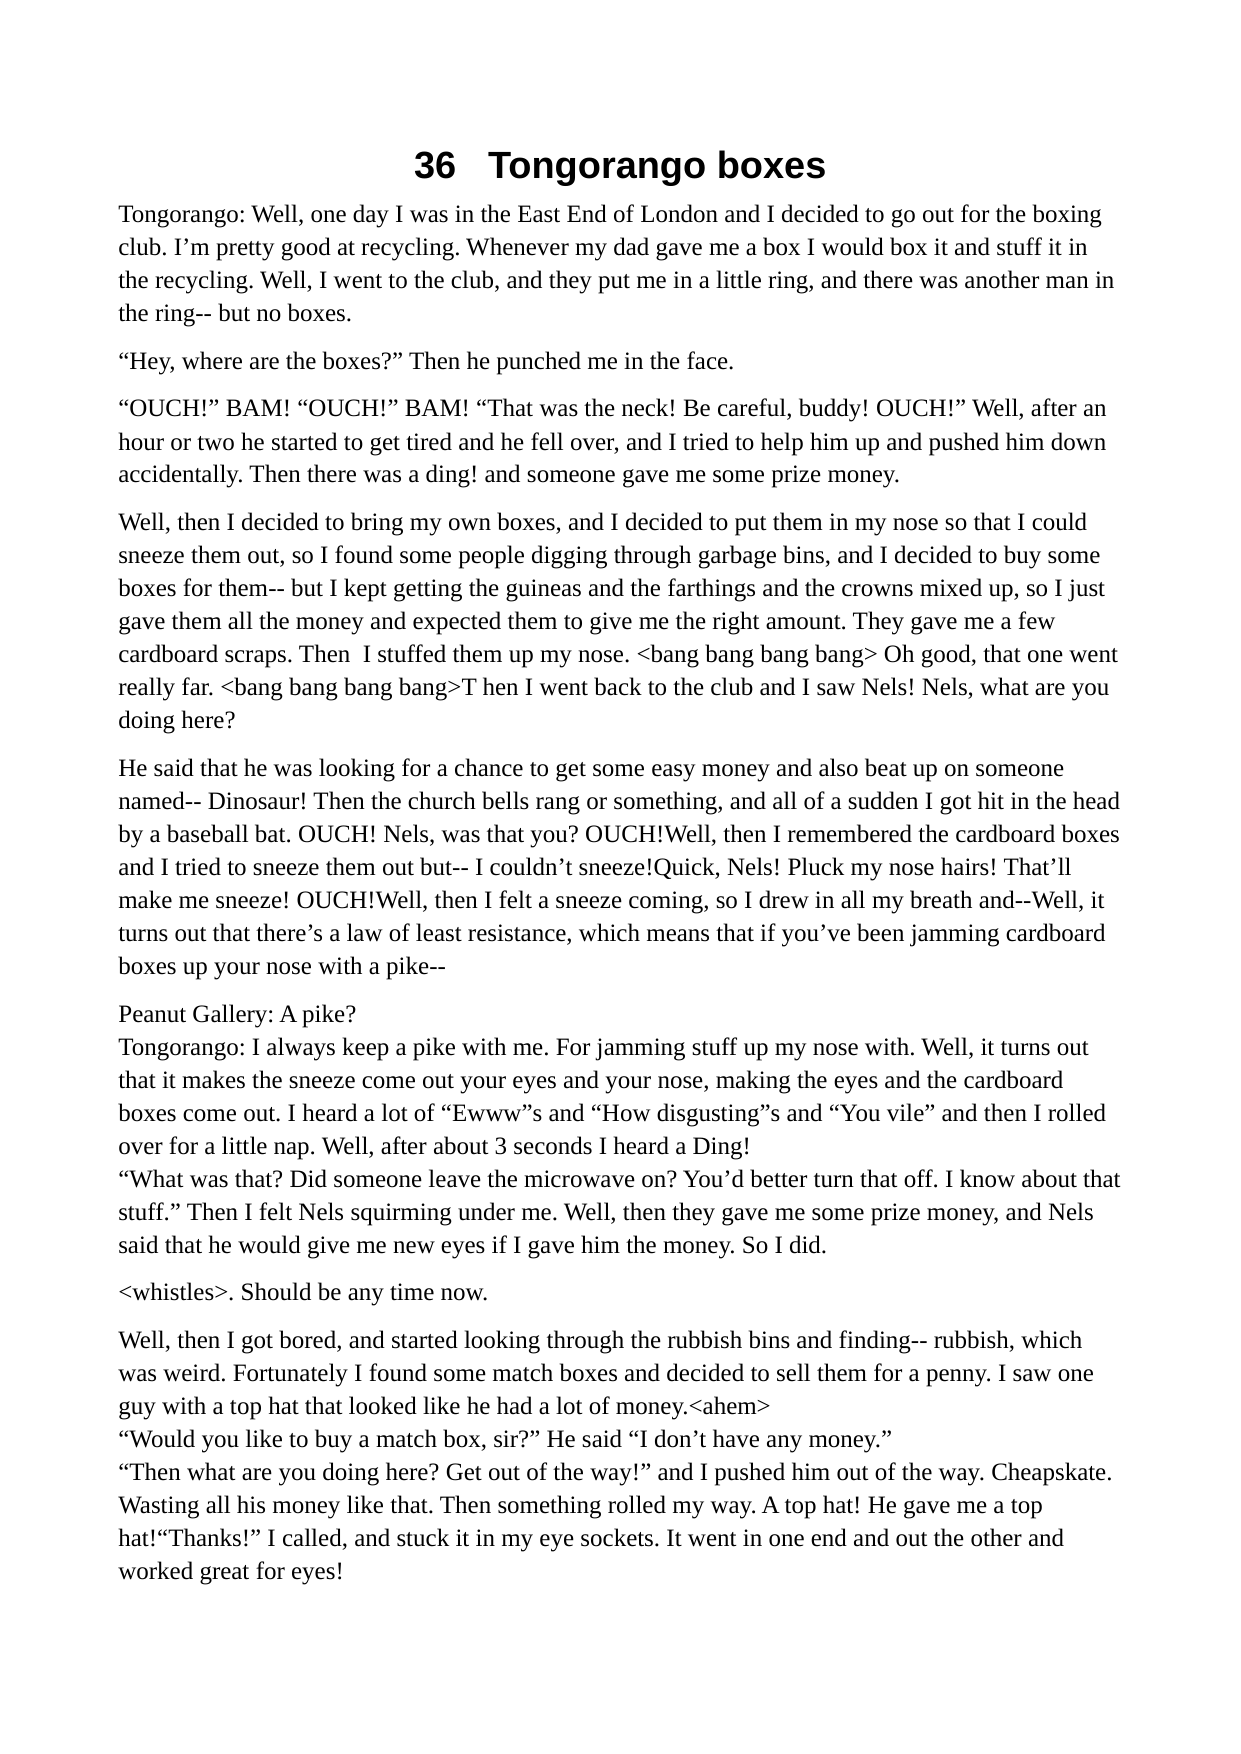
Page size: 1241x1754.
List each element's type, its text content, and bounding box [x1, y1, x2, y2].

text Well, then I got bored, and started looking through the rubbish bins and finding-- rubbish, which was weird. Fortunately I found some match boxes and decided to sell them for a penny. I saw one guy with a top hat that looked like he had a lot of money.<ahem> “Would you like to buy a match box, sir?” He said “I don’t have any money.” “Then what are you doing here? Get out of the way!” and I pushed him out of the way. Cheapskate. Wasting all his money like that. Then something rolled my way. A top hat! He gave me a top hat!“Thanks!” I called, and stuck it in my eye sockets. It went in one end and out the other and worked great for eyes! [118, 1325, 1122, 1585]
text “Hey, where are the boxes?” Then he punched me in the face. [118, 346, 1122, 375]
text “OUCH!” BAM! “OUCH!” BAM! “That was the neck! Be careful, buddy! OUCH!” Well, after an hour or two he started to get tired and he fell over, and I tried to help him up and pushed him down accidentally. Then there was a ding! and someone gave me some prize money. [118, 393, 1122, 488]
text Tongorango: Well, one day I was in the East End of London and I decided to go out for the boxing club. I’m pretty good at recycling. Whenever my dad gave me a box I would box it and stuff it in the recycling. Well, I went to the club, and they put me in a little ring, and there was another man in the ring-- but no boxes. [118, 199, 1122, 327]
text <whistles>. Should be any time now. [118, 1277, 1122, 1306]
subtitle Tongorango boxes [118, 143, 1122, 187]
text He said that he was looking for a chance to get some easy money and also beat up on someone named-- Dinosaur! Then the church bells rang or something, and all of a sudden I got hit in the head by a baseball bat. OUCH! Nels, was that you? OUCH!Well, then I remembered the cardboard boxes and I tried to sneeze them out but-- I couldn’t sneeze!Quick, Nels! Pluck my nose hairs! That’ll make me sneeze! OUCH!Well, then I felt a sneeze coming, so I drew in all my breath and--Well, it turns out that there’s a law of least resistance, which means that if you’ve been jamming cardboard boxes up your nose with a pike-- [118, 753, 1122, 980]
text Peanut Gallery: A pike? Tongorango: I always keep a pike with me. For jamming stuff up my nose with. Well, it turns out that it makes the sneeze come out your eyes and your nose, making the eyes and the cardboard boxes come out. I heard a lot of “Ewww”s and “How disgusting”s and “You vile” and then I rolled over for a little nap. Well, after about 3 seconds I heard a Ding! “What was that? Did someone leave the microwave on? You’d better turn that off. I know about that stuff.” Then I felt Nels squirming under me. Well, then they gave me some prize money, and Nels said that he would give me new eyes if I gave him the money. So I did. [118, 999, 1122, 1258]
text Well, then I decided to bring my own boxes, and I decided to put them in my nose so that I could sneeze them out, so I found some people digging through garbage bins, and I decided to buy some boxes for them-- but I kept getting the guineas and the farthings and the crowns mixed up, so I just gave them all the money and expected them to give me the right amount. They gave me a few cardboard scraps. Then I stuffed them up my nose. <bang bang bang bang> Oh good, that one went really far. <bang bang bang bang>T hen I went back to the club and I saw Nels! Nels, what are you doing here? [118, 507, 1122, 734]
